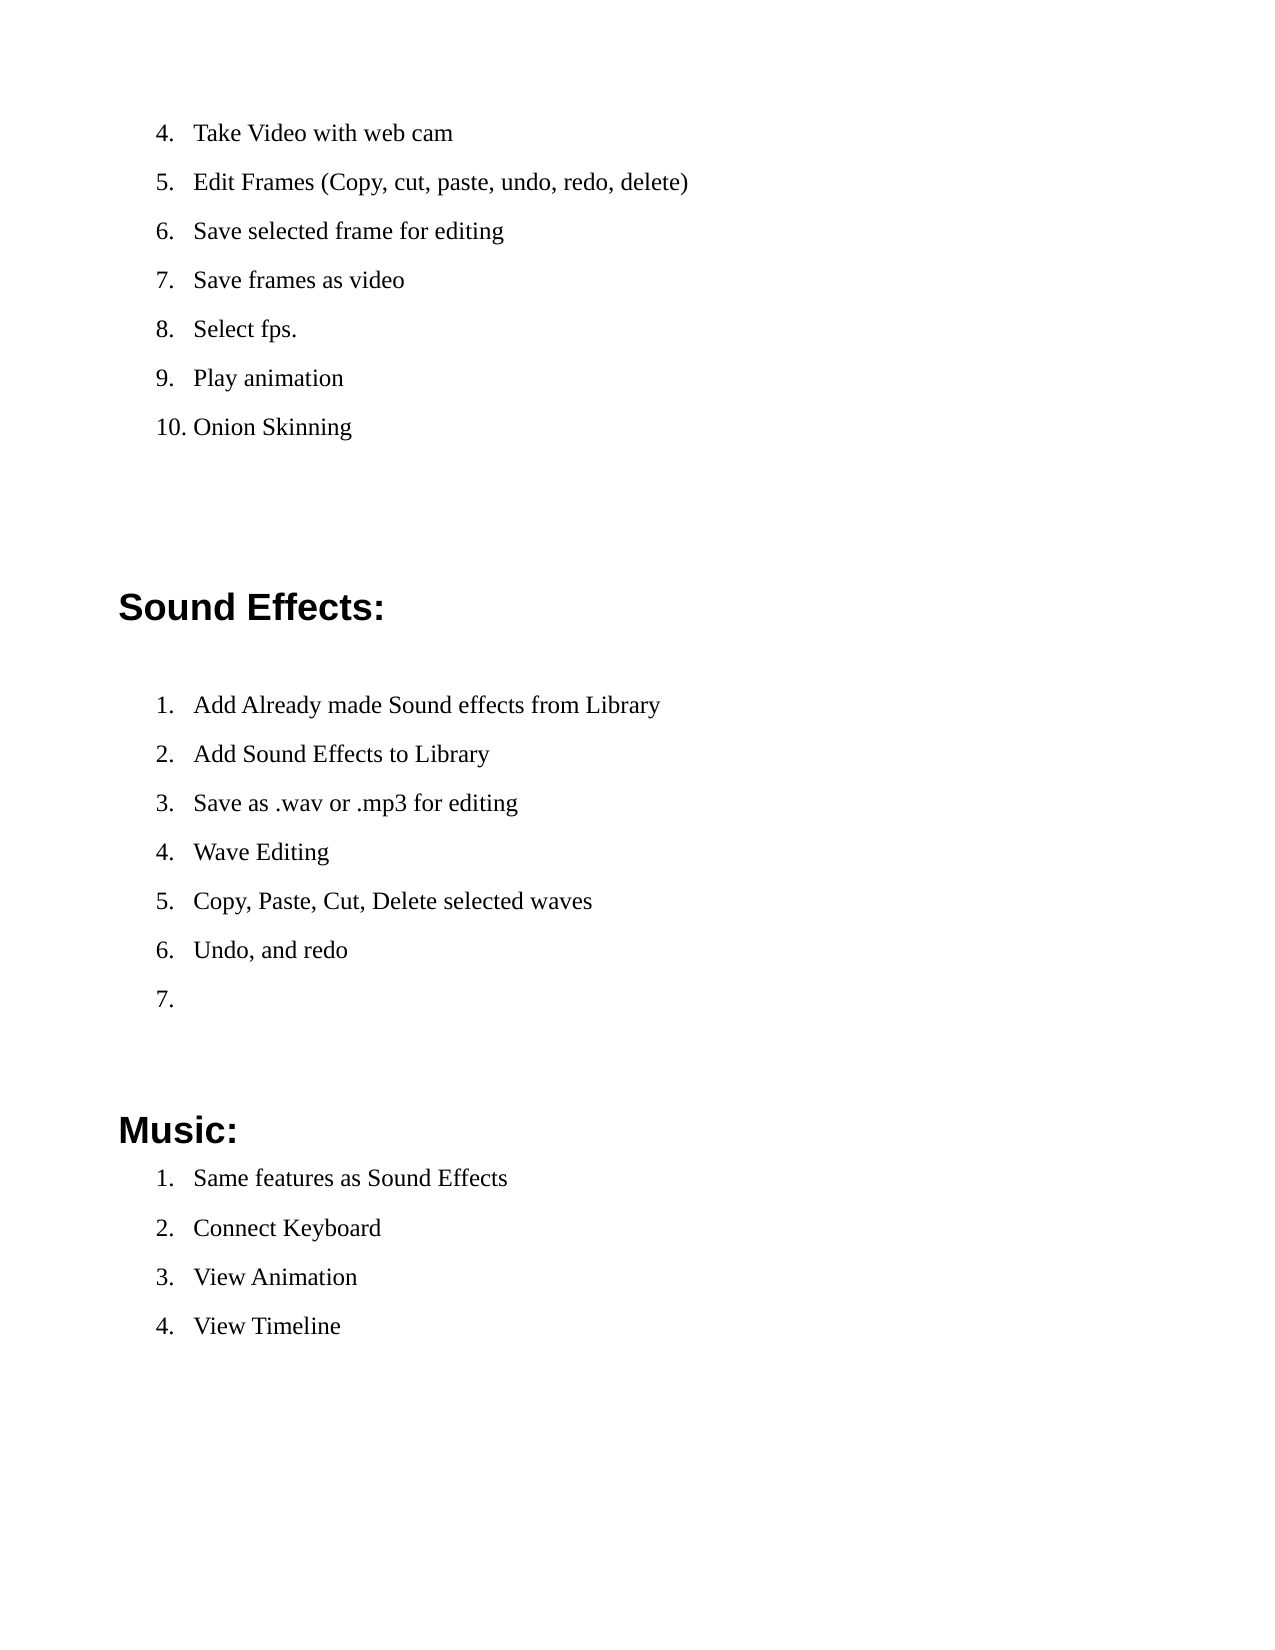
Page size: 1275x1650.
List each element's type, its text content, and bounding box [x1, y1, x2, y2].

list View Animation [156, 1262, 1157, 1290]
subtitle Sound Effects: [118, 585, 1157, 628]
list Add Already made Sound effects from Library [156, 690, 1157, 719]
list Save as .wav or .mp3 for editing [156, 788, 1157, 817]
list Play animation [156, 363, 1157, 392]
list Save frames as video [156, 265, 1157, 294]
list Onion Skinning [156, 412, 1157, 441]
list Edit Frames (Copy, cut, paste, undo, redo, delete) [156, 167, 1157, 196]
list View Timeline [156, 1311, 1157, 1339]
subtitle Music: [118, 1107, 1157, 1151]
list Copy, Paste, Cut, Delete selected waves [156, 886, 1157, 915]
list Add Sound Effects to Library [156, 739, 1157, 768]
list Save selected frame for editing [156, 216, 1157, 245]
list Select fps. [156, 314, 1157, 343]
list Connect Keyboard [156, 1213, 1157, 1241]
list Same features as Sound Effects [156, 1163, 1157, 1192]
list Undo, and redo [156, 935, 1157, 964]
list Take Video with web cam [156, 118, 1157, 147]
list Wave Editing [156, 837, 1157, 866]
